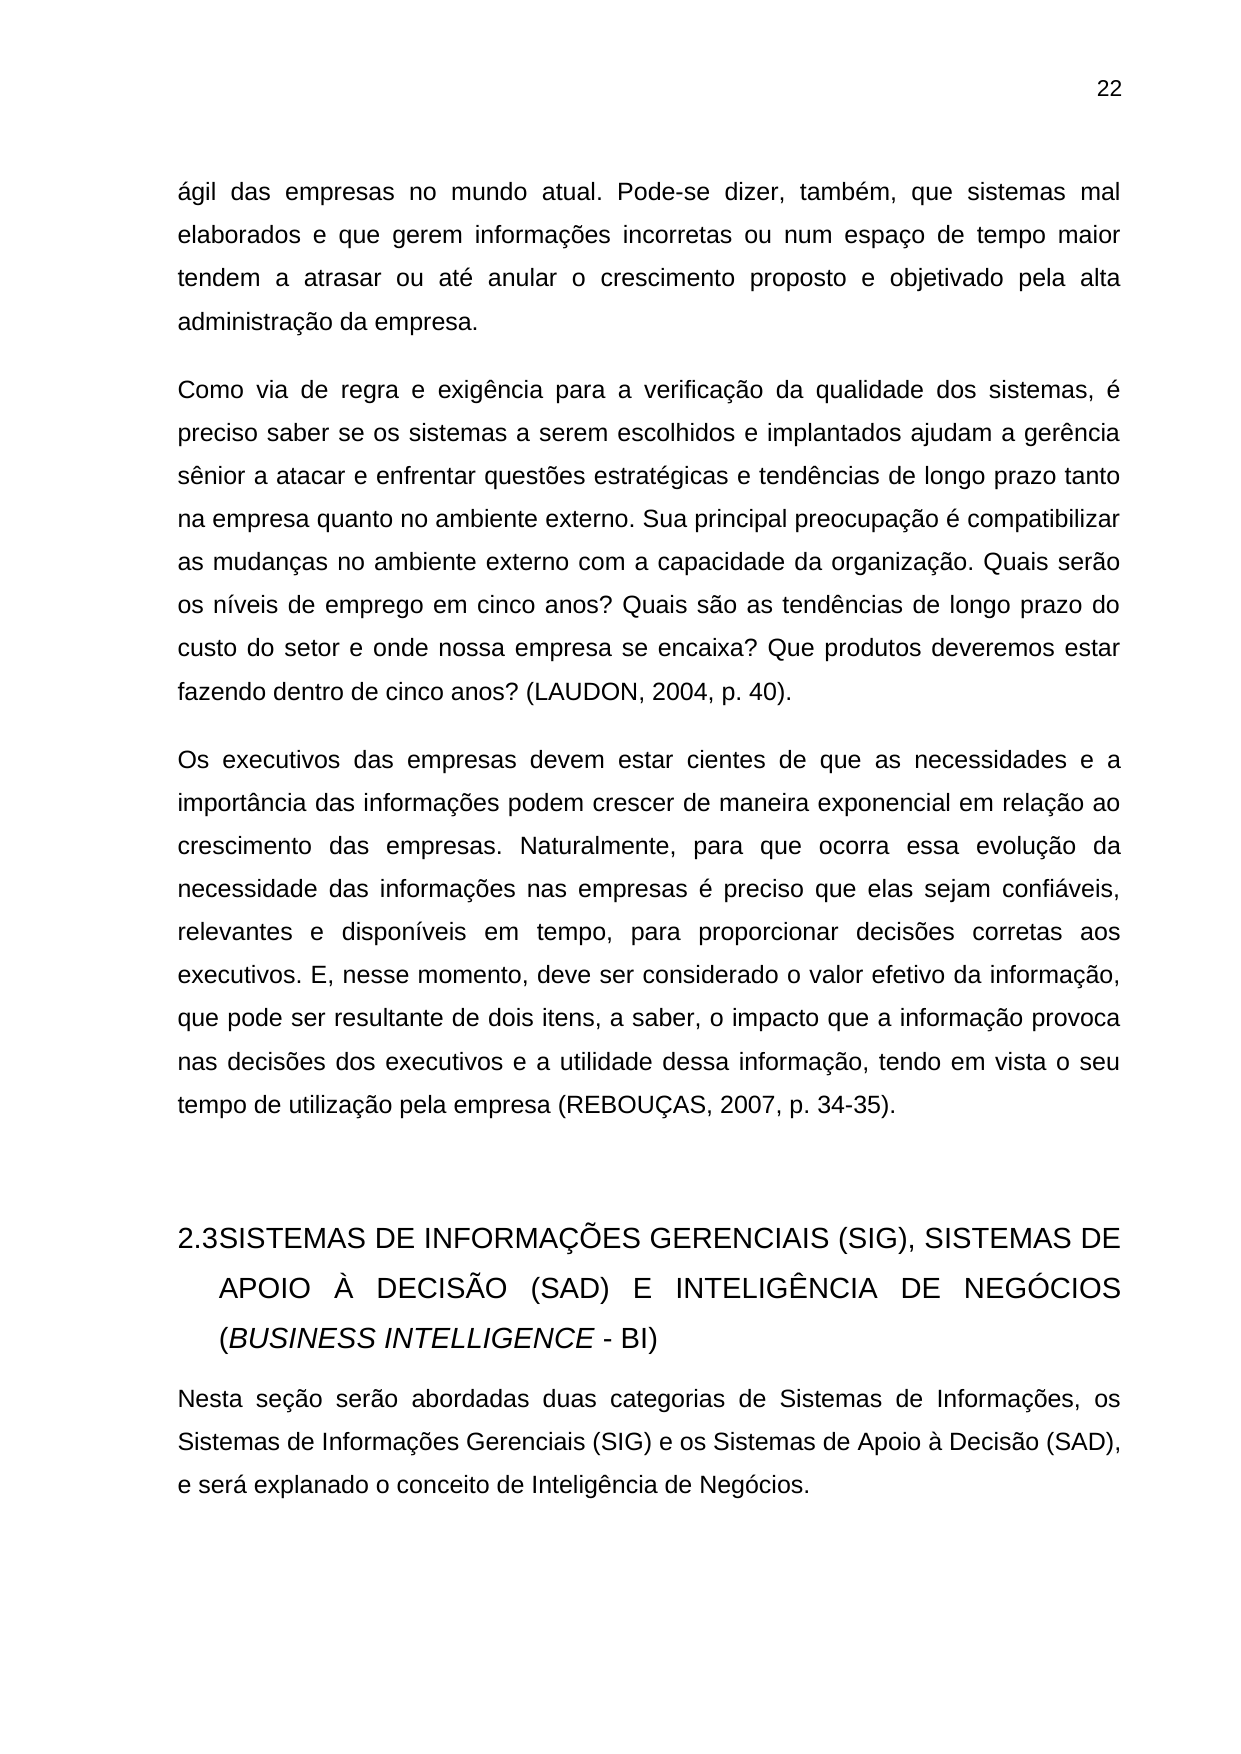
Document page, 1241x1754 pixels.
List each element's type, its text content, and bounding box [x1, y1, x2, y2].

text Os executivos das empresas devem estar cientes de que as necessidades e a importância das informações podem crescer de maneira exponencial em relação ao crescimento das empresas. Naturalmente, para que ocorra essa evolução da necessidade das informações nas empresas é preciso que elas sejam confiáveis, relevantes e disponíveis em tempo, para proporcionar decisões corretas aos executivos. E, nesse momento, deve ser considerado o valor efetivo da informação, que pode ser resultante de dois itens, a saber, o impacto que a informação provoca nas decisões dos executivos e a utilidade dessa informação, tendo em vista o seu tempo de utilização pela empresa (REBOUÇAS, 2007, p. 34-35). [177, 745, 1122, 1118]
text Nesta seção serão abordadas duas categorias de Sistemas de Informações, os Sistemas de Informações Gerenciais (SIG) e os Sistemas de Apoio à Decisão (SAD), e será explanado o conceito de Inteligência de Negócios. [177, 1384, 1122, 1499]
text Como via de regra e exigência para a verificação da qualidade dos sistemas, é preciso saber se os sistemas a serem escolhidos e implantados ajudam a gerência sênior a atacar e enfrentar questões estratégicas e tendências de longo prazo tanto na empresa quanto no ambiente externo. Sua principal preocupação é compatibilizar as mudanças no ambiente externo com a capacidade da organização. Quais serão os níveis de emprego em cinco anos? Quais são as tendências de longo prazo do custo do setor e onde nossa empresa se encaixa? Que produtos deveremos estar fazendo dentro de cinco anos? (LAUDON, 2004, p. 40). [177, 375, 1122, 705]
list SISTEMAS DE INFORMAÇÕES GERENCIAIS (SIG), SISTEMAS DE APOIO À DECISÃO (SAD) E INTELIGÊNCIA DE NEGÓCIOS (BUSINESS INTELLIGENCE - BI) [177, 1221, 1122, 1355]
text ágil das empresas no mundo atual. Pode-se dizer, também, que sistemas mal elaborados e que gerem informações incorretas ou num espaço de tempo maior tendem a atrasar ou até anular o crescimento proposto e objetivado pela alta administração da empresa. [177, 177, 1122, 335]
